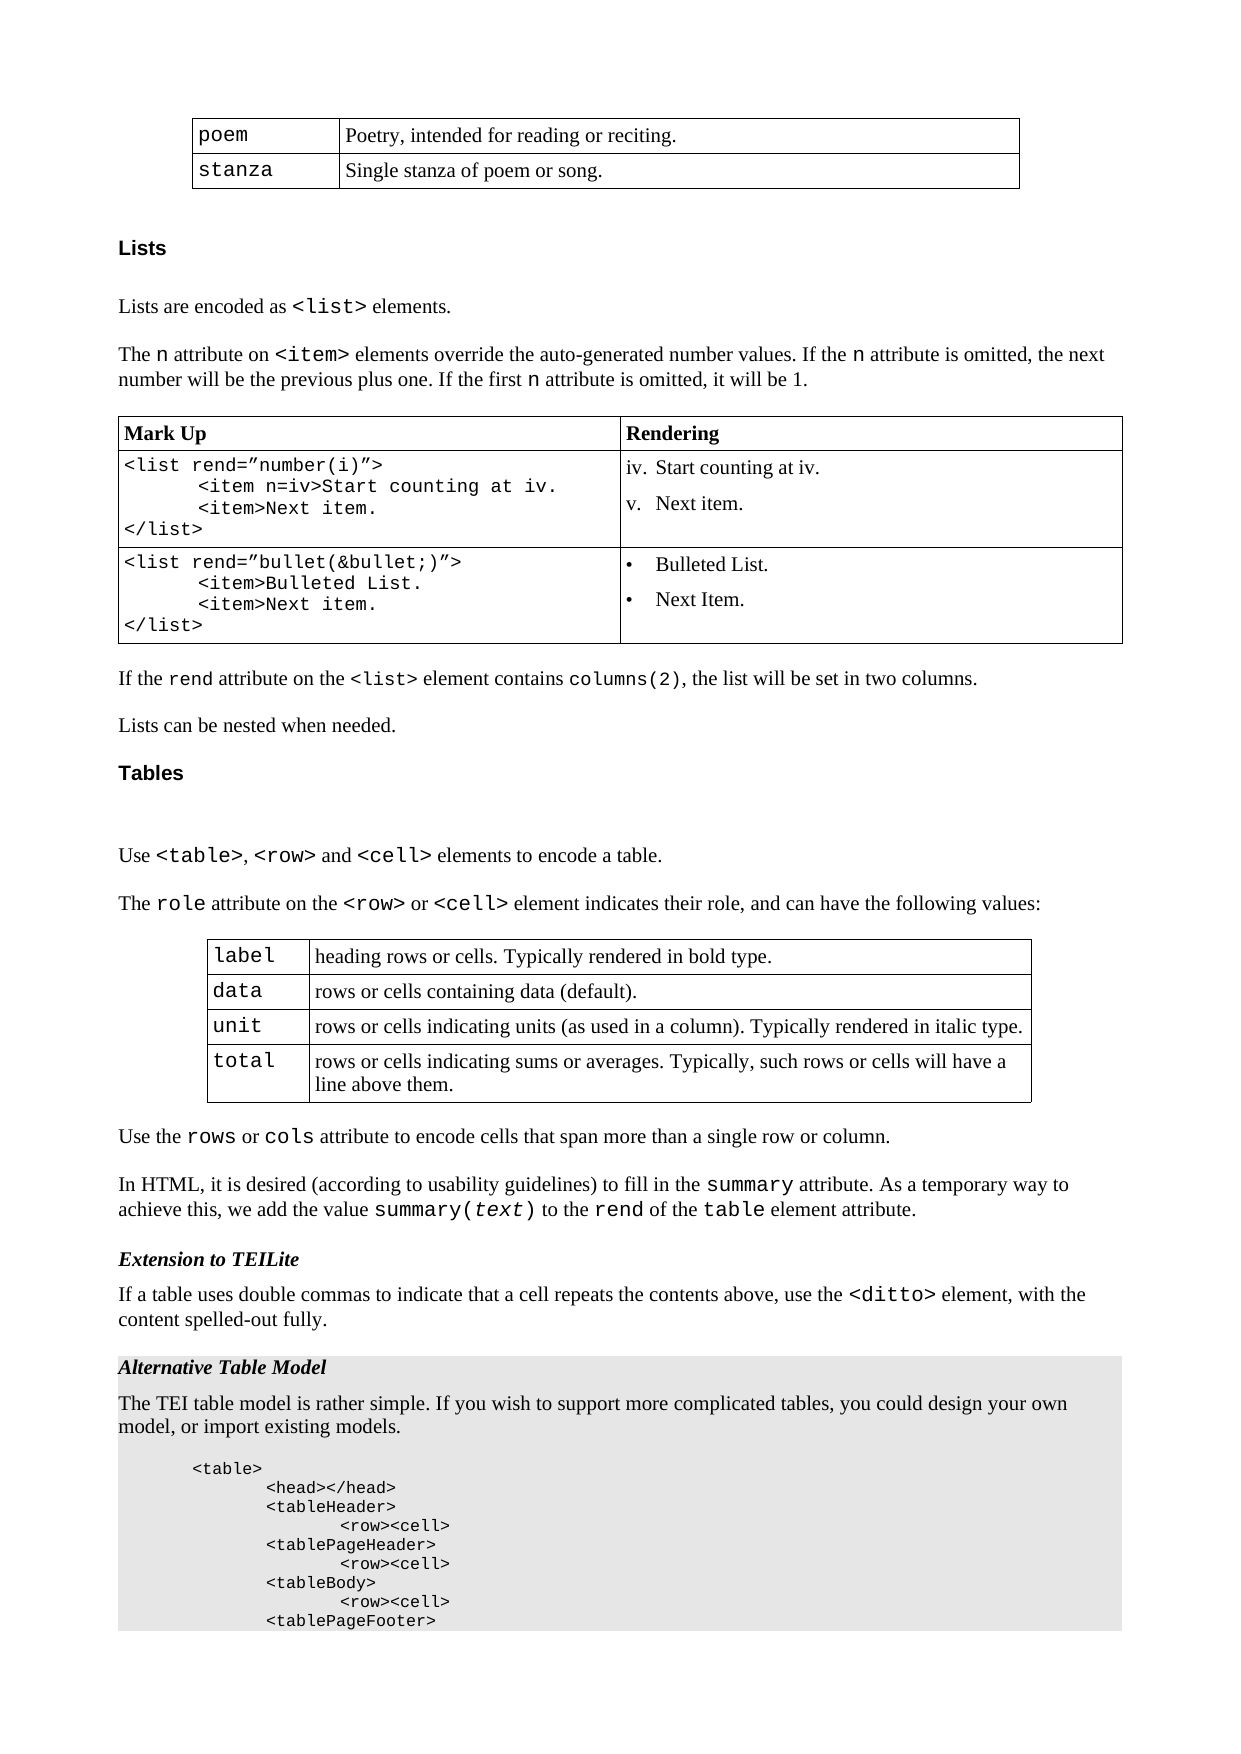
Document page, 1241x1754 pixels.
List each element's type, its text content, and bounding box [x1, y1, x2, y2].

table_cell total [208, 1045, 309, 1102]
table_cell rows or cells indicating sums or averages. Typically, such rows or cells will have a line above them. [310, 1045, 1031, 1102]
text <tablePageHeader> [118, 1536, 1122, 1555]
text <head></head> [118, 1479, 1122, 1498]
text <tableHeader> [118, 1498, 1122, 1517]
text In HTML, it is desired (according to usability guidelines) to fill in the summary attribute. As a temporary way to achieve this, we add the value summary(text) to the rend of the table element attribute. [118, 1173, 1122, 1223]
text The TEI table model is rather simple. If you wish to support more complicated tables, you could design your own model, or import existing models. [118, 1391, 1122, 1437]
table_header label [208, 940, 309, 974]
text If a table uses double commas to indicate that a cell repeats the contents above, use the <ditto> element, with the content spelled-out fully. [118, 1283, 1122, 1331]
table_cell unit [208, 1010, 309, 1044]
text <row><cell> [118, 1517, 1122, 1536]
table_header Poetry, intended for reading or reciting. [340, 119, 1019, 153]
text <row><cell> [118, 1593, 1122, 1612]
text Use the rows or cols attribute to encode cells that span more than a single row or column. [118, 1125, 1122, 1150]
table_header poem [193, 119, 339, 153]
subtitle Lists [118, 236, 1122, 260]
table_cell rows or cells indicating units (as used in a column). Typically rendered in italic type. [310, 1010, 1031, 1044]
table_header Rendering [621, 417, 1122, 450]
table_header heading rows or cells. Typically rendered in bold type. [310, 940, 1031, 974]
table_cell Single stanza of poem or song. [340, 154, 1019, 188]
table_cell Start counting at iv. Next item. [621, 451, 1122, 547]
text <tableBody> [118, 1574, 1122, 1593]
text If the rend attribute on the <list> element contains columns(2), the list will be set in two columns. [118, 666, 1122, 691]
table_header Mark Up [119, 417, 620, 450]
subtitle Alternative Table Model [118, 1356, 1122, 1379]
table_cell <list rend=”bullet(&bullet;)”> <item>Bulleted List. <item>Next item. </list> [119, 548, 620, 643]
table_cell rows or cells containing data (default). [310, 975, 1031, 1009]
text <tablePageFooter> [118, 1612, 1122, 1631]
text Use <table>, <row> and <cell> elements to encode a table. [118, 843, 1122, 868]
table_cell Bulleted List. Next Item. [621, 548, 1122, 643]
table_cell data [208, 975, 309, 1009]
subtitle Tables [118, 762, 1122, 785]
text <row><cell> [118, 1555, 1122, 1574]
table_cell <list rend=”number(i)”> <item n=iv>Start counting at iv. <item>Next item. </list> [119, 451, 620, 547]
subtitle Extension to TEILite [118, 1248, 1122, 1271]
text Lists can be nested when needed. [118, 714, 1122, 737]
text Lists are encoded as <list> elements. [118, 295, 1122, 320]
text <table> [118, 1461, 1122, 1479]
text The n attribute on <item> elements override the auto-generated number values. If the n attribute is omitted, the next number will be the previous plus one. If the first n attribute is omitted, it will be 1. [118, 343, 1122, 393]
table_cell stanza [193, 154, 339, 188]
text The role attribute on the <row> or <cell> element indicates their role, and can have the following values: [118, 891, 1122, 916]
